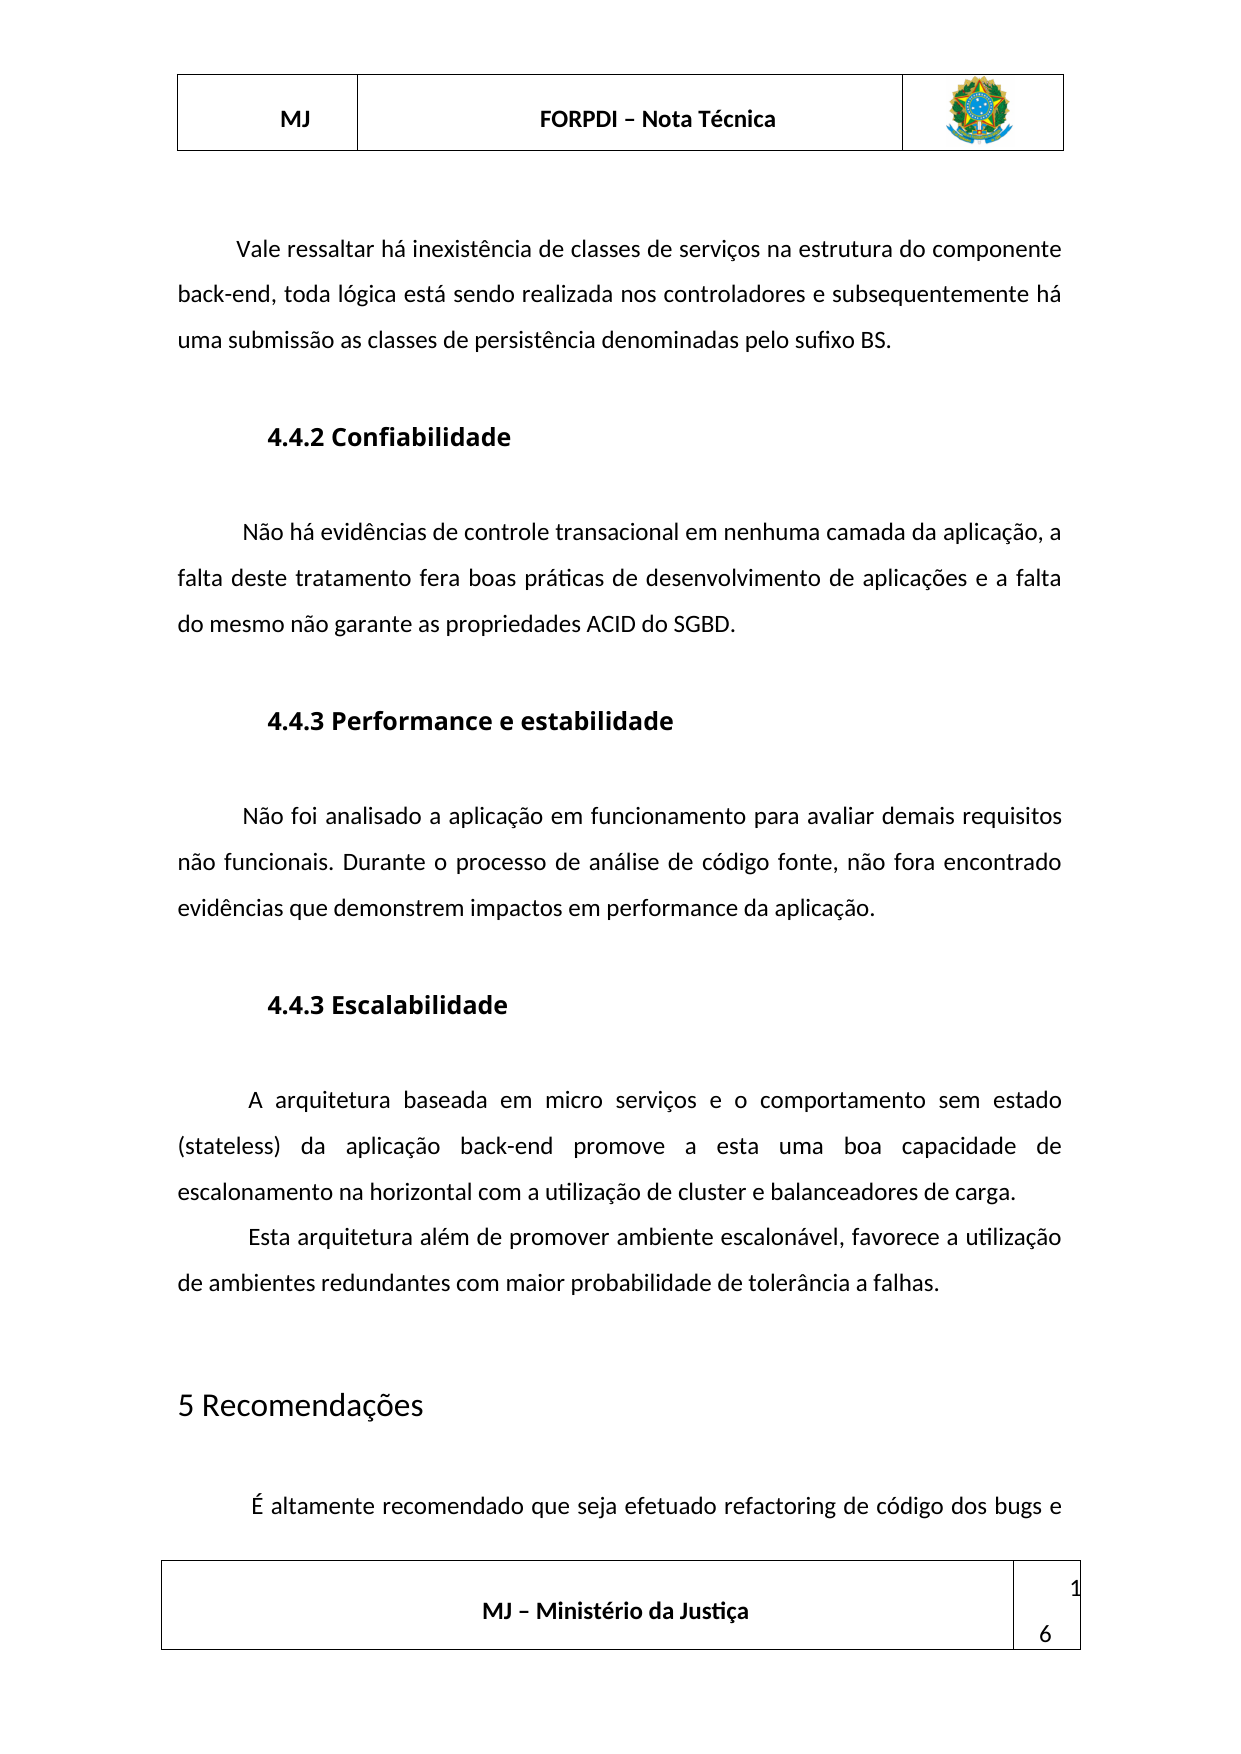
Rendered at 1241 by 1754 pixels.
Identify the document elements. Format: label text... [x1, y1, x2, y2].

subtitle 5 Recomendações [423, 1384, 1063, 1424]
text Não foi analisado a aplicação em funcionamento para avaliar demais requisitos não funcionais. Durante o processo de análise de código fonte, não fora encontrado evidências que demonstrem impactos em performance da aplicação. [177, 877, 1063, 922]
text Não há evidências de controle transacional em nenhuma camada da aplicação, a falta deste tratamento fera boas práticas de desenvolvimento de aplicações e a falta do mesmo não garante as propriedades ACID do SGBD. [177, 517, 1063, 562]
subtitle 4.4.3 Performance e estabilidade [177, 704, 267, 738]
text Vale ressaltar há inexistência de classes de serviços na estrutura do componente back-end, toda lógica está sendo realizada nos controladores e subsequentemente há uma submissão as classes de persistência denominadas pelo sufixo BS. [177, 309, 1063, 355]
subtitle 4.4.3 Performance e estabilidade [674, 704, 1063, 738]
subtitle 4.4.3 Escalabilidade [177, 987, 1063, 1022]
subtitle 4.4.2 Confiabilidade [177, 420, 267, 454]
text Não foi analisado a aplicação em funcionamento para avaliar demais requisitos não funcionais. Durante o processo de análise de código fonte, não fora encontrado evidências que demonstrem impactos em performance da aplicação. [177, 800, 1063, 846]
text A arquitetura baseada em micro serviços e o comportamento sem estado (stateless) da aplicação back-end promove a esta uma boa capacidade de escalonamento na horizontal com a utilização de cluster e balanceadores de carga. [177, 1084, 1063, 1130]
subtitle 4.4.2 Confiabilidade [511, 420, 1063, 454]
picture [944, 75, 1020, 149]
text A arquitetura baseada em micro serviços e o comportamento sem estado (stateless) da aplicação back-end promove a esta uma boa capacidade de escalonamento na horizontal com a utilização de cluster e balanceadores de carga. [177, 1161, 1063, 1206]
text Não há evidências de controle transacional em nenhuma camada da aplicação, a falta deste tratamento fera boas práticas de desenvolvimento de aplicações e a falta do mesmo não garante as propriedades ACID do SGBD. [177, 593, 1063, 638]
text Esta arquitetura além de promover ambiente escalonável, favorece a utilização de ambientes redundantes com maior probabilidade de tolerância a falhas. [177, 1221, 1063, 1298]
text Vale ressaltar há inexistência de classes de serviços na estrutura do componente back-end, toda lógica está sendo realizada nos controladores e subsequentemente há uma submissão as classes de persistência denominadas pelo sufixo BS. [177, 233, 1063, 279]
